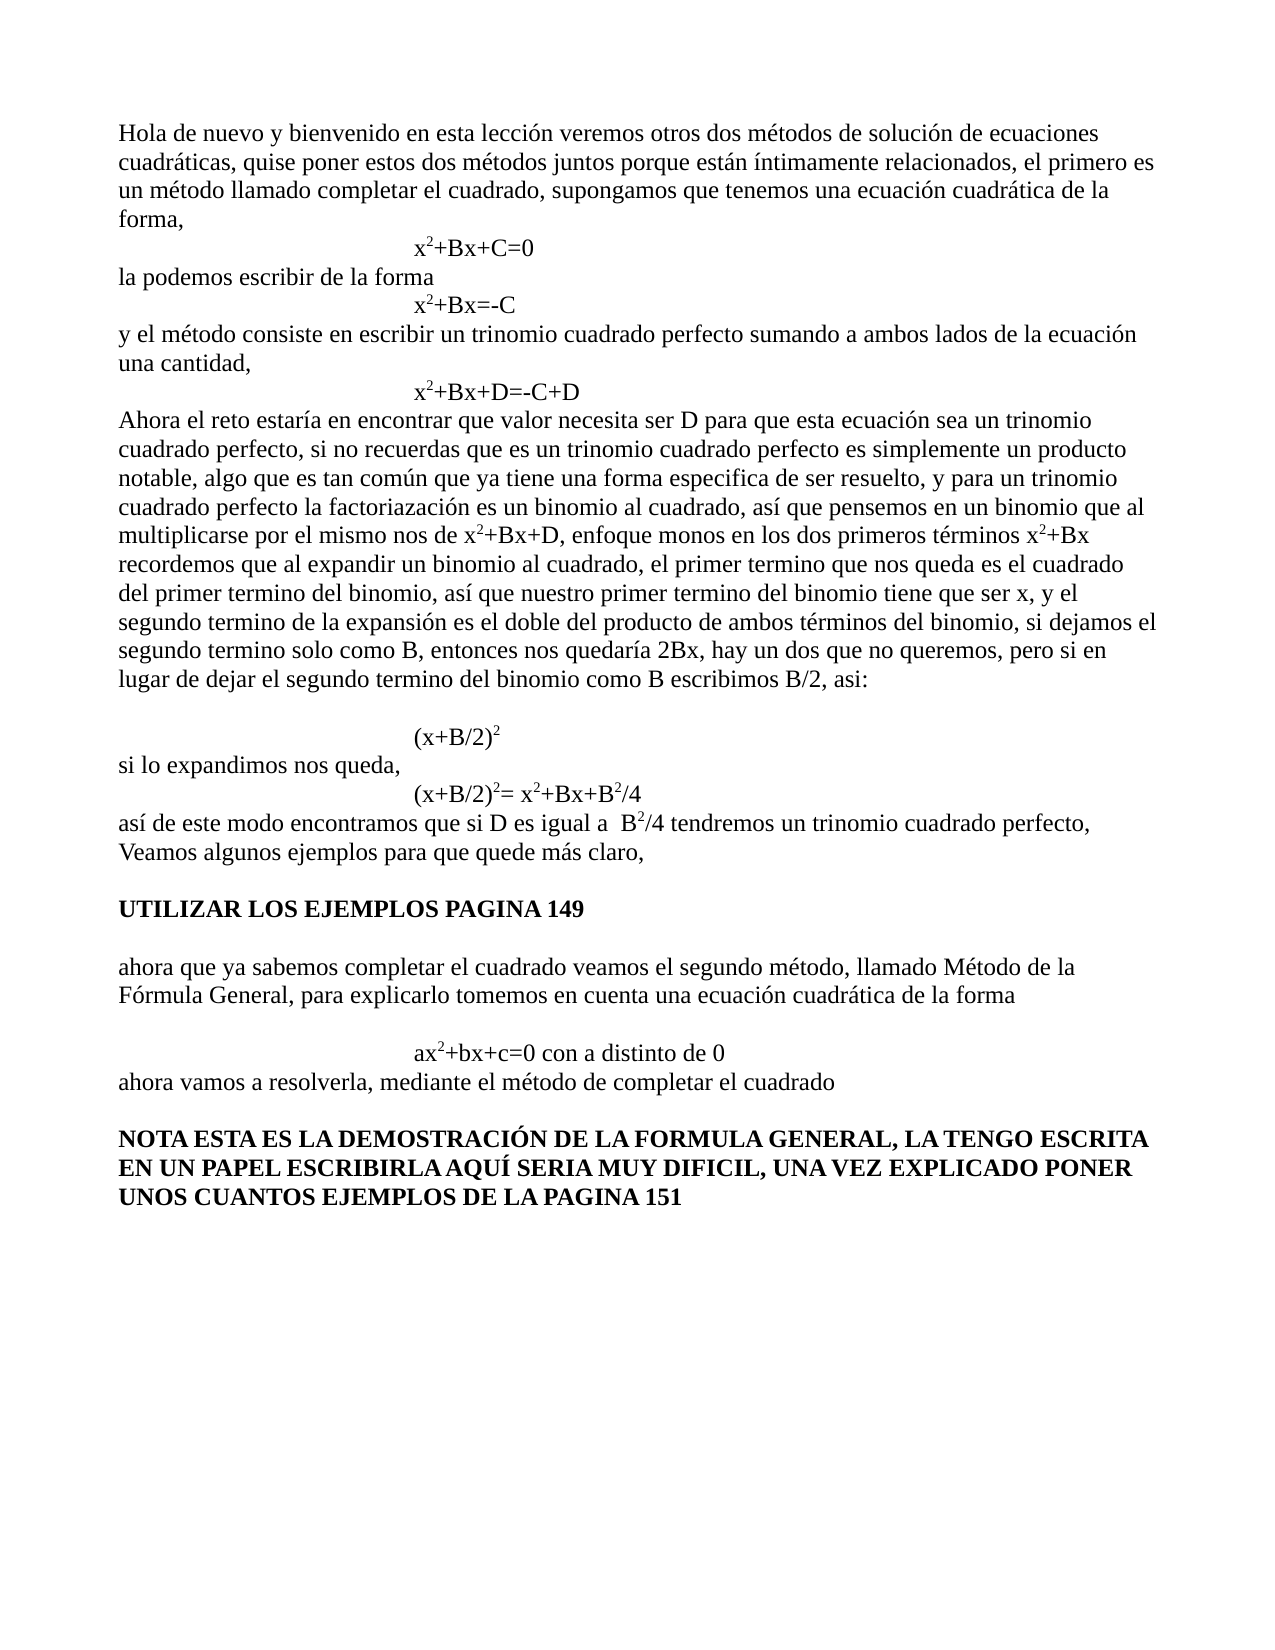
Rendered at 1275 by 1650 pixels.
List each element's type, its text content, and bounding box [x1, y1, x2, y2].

text Ahora el reto estaría en encontrar que valor necesita ser D para que esta ecuación sea un trinomio cuadrado perfecto, si no recuerdas que es un trinomio cuadrado perfecto es simplemente un producto notable, algo que es tan común que ya tiene una forma especifica de ser resuelto, y para un trinomio cuadrado perfecto la factoriazación es un binomio al cuadrado, así que pensemos en un binomio que al multiplicarse por el mismo nos de x2+Bx+D, enfoque monos en los dos primeros términos x2+Bx recordemos que al expandir un binomio al cuadrado, el primer termino que nos queda es el cuadrado del primer termino del binomio, así que nuestro primer termino del binomio tiene que ser x, y el segundo termino de la expansión es el doble del producto de ambos términos del binomio, si dejamos el segundo termino solo como B, entonces nos quedaría 2Bx, hay un dos que no queremos, pero si en lugar de dejar el segundo termino del binomio como B escribimos B/2, asi: [118, 406, 1157, 693]
text ax2+bx+c=0 con a distinto de 0 [118, 1038, 1157, 1067]
text ahora vamos a resolverla, mediante el método de completar el cuadrado [118, 1067, 1157, 1096]
text ahora que ya sabemos completar el cuadrado veamos el segundo método, llamado Método de la Fórmula General, para explicarlo tomemos en cuenta una ecuación cuadrática de la forma [118, 952, 1157, 1009]
text Hola de nuevo y bienvenido en esta lección veremos otros dos métodos de solución de ecuaciones cuadráticas, quise poner estos dos métodos juntos porque están íntimamente relacionados, el primero es un método llamado completar el cuadrado, supongamos que tenemos una ecuación cuadrática de la forma, [118, 118, 1157, 233]
text (x+B/2)2= x2+Bx+B2/4 [118, 779, 1157, 808]
text UTILIZAR LOS EJEMPLOS PAGINA 149 [118, 894, 1157, 923]
text si lo expandimos nos queda, [118, 751, 1157, 779]
text x2+Bx=-C [118, 291, 1157, 319]
text y el método consiste en escribir un trinomio cuadrado perfecto sumando a ambos lados de la ecuación una cantidad, [118, 319, 1157, 377]
text así de este modo encontramos que si D es igual a B2/4 tendremos un trinomio cuadrado perfecto, Veamos algunos ejemplos para que quede más claro, [118, 808, 1157, 866]
text la podemos escribir de la forma [118, 262, 1157, 291]
text (x+B/2)2 [118, 722, 1157, 751]
text NOTA ESTA ES LA DEMOSTRACIÓN DE LA FORMULA GENERAL, LA TENGO ESCRITA EN UN PAPEL ESCRIBIRLA AQUÍ SERIA MUY DIFICIL, UNA VEZ EXPLICADO PONER UNOS CUANTOS EJEMPLOS DE LA PAGINA 151 [118, 1124, 1157, 1211]
text x2+Bx+C=0 [118, 233, 1157, 262]
text x2+Bx+D=-C+D [118, 377, 1157, 406]
